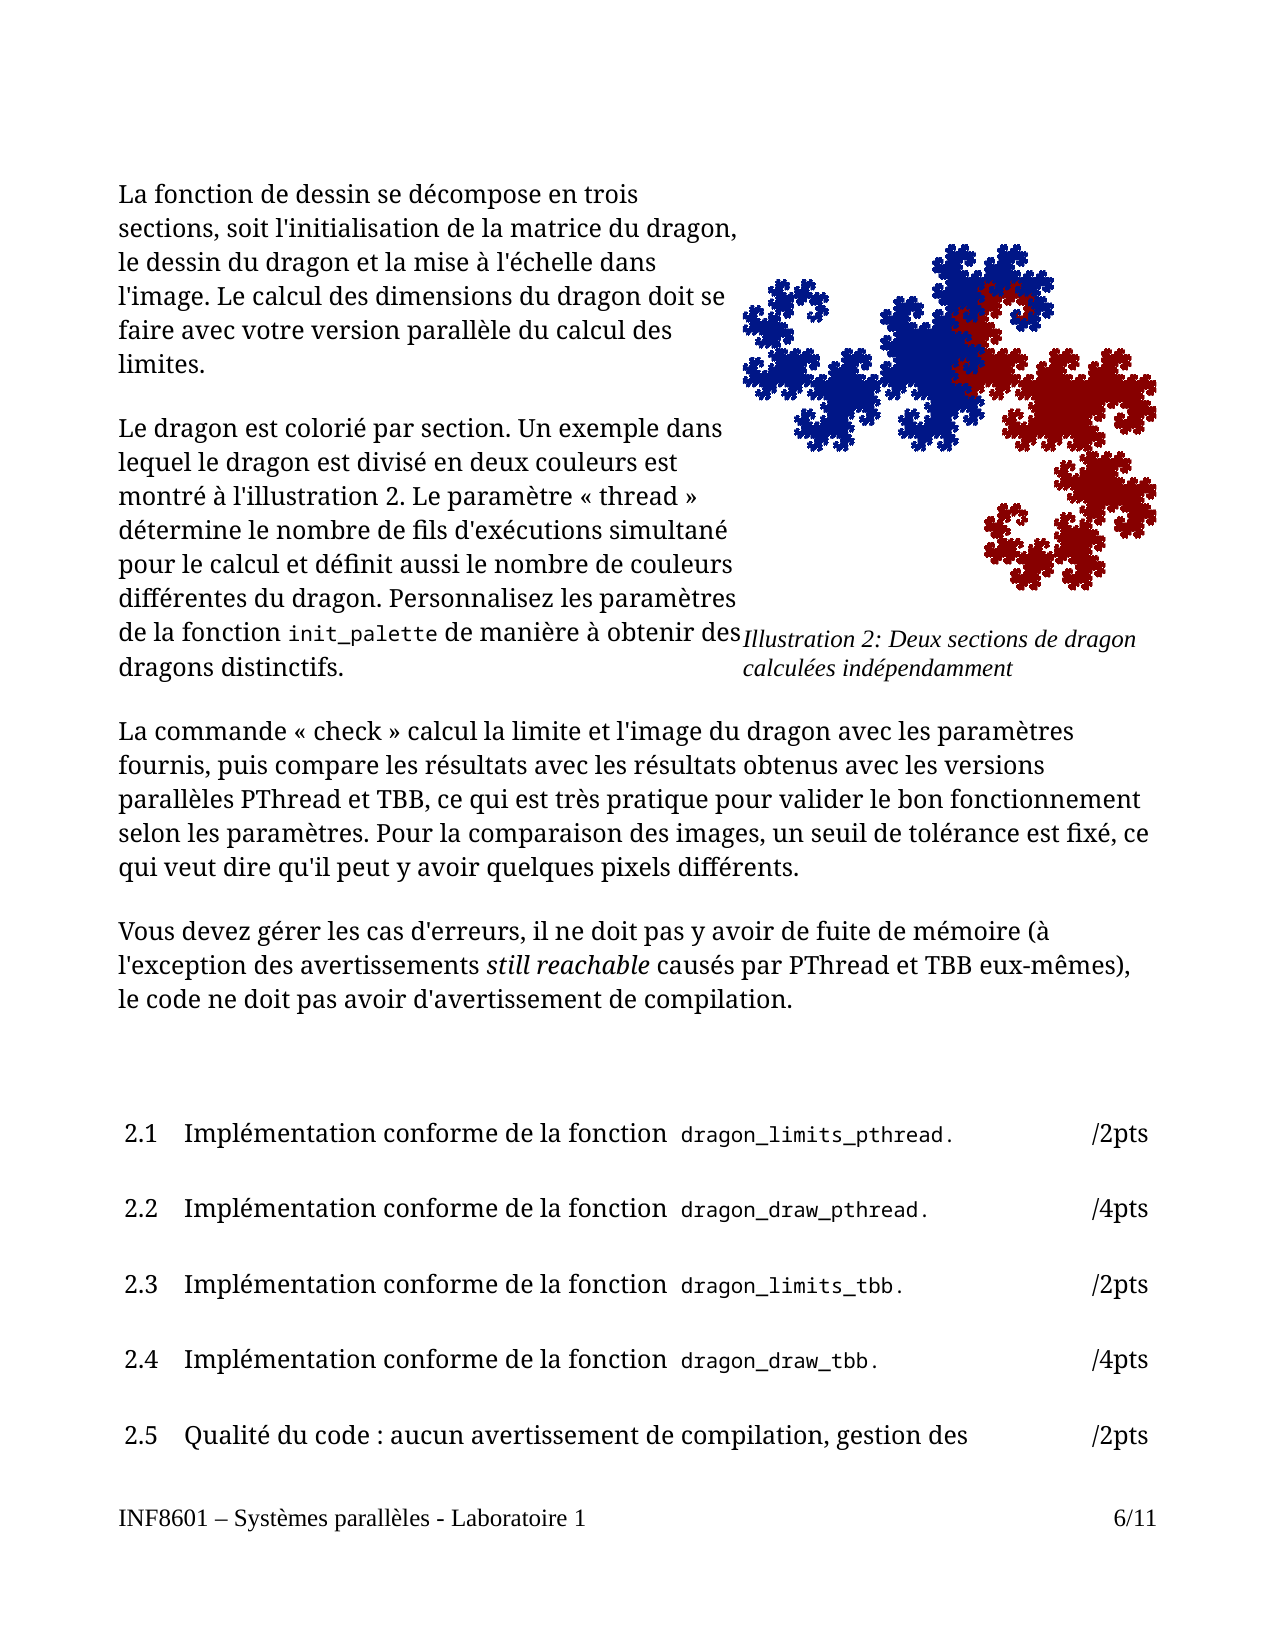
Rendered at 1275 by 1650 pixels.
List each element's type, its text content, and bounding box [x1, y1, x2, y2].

picture [742, 210, 1157, 624]
table_cell [1006, 1321, 1079, 1397]
table_cell Qualité du code : aucun avertissement de compilation, gestion des [118, 1397, 1006, 1472]
table_cell Implémentation conforme de la fonction dragon_limits_tbb. [118, 1246, 1006, 1321]
text Le dragon est colorié par section. Un exemple dans lequel le dragon est divisé en deux couleurs est montré à l'illustration 2. Le paramètre « thread » détermine le nombre de fils d'exécutions simultané pour le calcul et définit aussi le nombre de couleurs différentes du dragon. Personnalisez les paramètres de la fonction init_palette de manière à obtenir des dragons distinctifs. [118, 411, 1157, 683]
table_header /2pts [1080, 1095, 1157, 1170]
table_cell Implémentation conforme de la fonction dragon_draw_tbb. [118, 1321, 1006, 1397]
table_cell /4pts [1080, 1321, 1157, 1397]
text Illustration 2: Deux sections de dragon calculées indépendamment [743, 624, 1156, 682]
table_cell [1006, 1246, 1079, 1321]
table_cell [1006, 1170, 1079, 1246]
text Vous devez gérer les cas d'erreurs, il ne doit pas y avoir de fuite de mémoire (à l'exception des avertissements still reachable causés par PThread et TBB eux-mêmes), le code ne doit pas avoir d'avertissement de compilation. [118, 913, 1157, 1016]
table_cell /4pts [1080, 1170, 1157, 1246]
text La commande « check » calcul la limite et l'image du dragon avec les paramètres fournis, puis compare les résultats avec les résultats obtenus avec les versions parallèles PThread et TBB, ce qui est très pratique pour valider le bon fonctionnement selon les paramètres. Pour la comparaison des images, un seuil de tolérance est fixé, ce qui veut dire qu'il peut y avoir quelques pixels différents. [118, 713, 1157, 883]
table_cell /2pts [1080, 1246, 1157, 1321]
table_cell Implémentation conforme de la fonction dragon_draw_pthread. [118, 1170, 1006, 1246]
text La fonction de dessin se décompose en trois sections, soit l'initialisation de la matrice du dragon, le dessin du dragon et la mise à l'échelle dans l'image. Le calcul des dimensions du dragon doit se faire avec votre version parallèle du calcul des limites. [118, 176, 1157, 381]
table_cell [1006, 1397, 1079, 1472]
table_cell /2pts [1080, 1397, 1157, 1472]
table_header Implémentation conforme de la fonction dragon_limits_pthread. [118, 1095, 1006, 1170]
table_header [1006, 1095, 1079, 1170]
